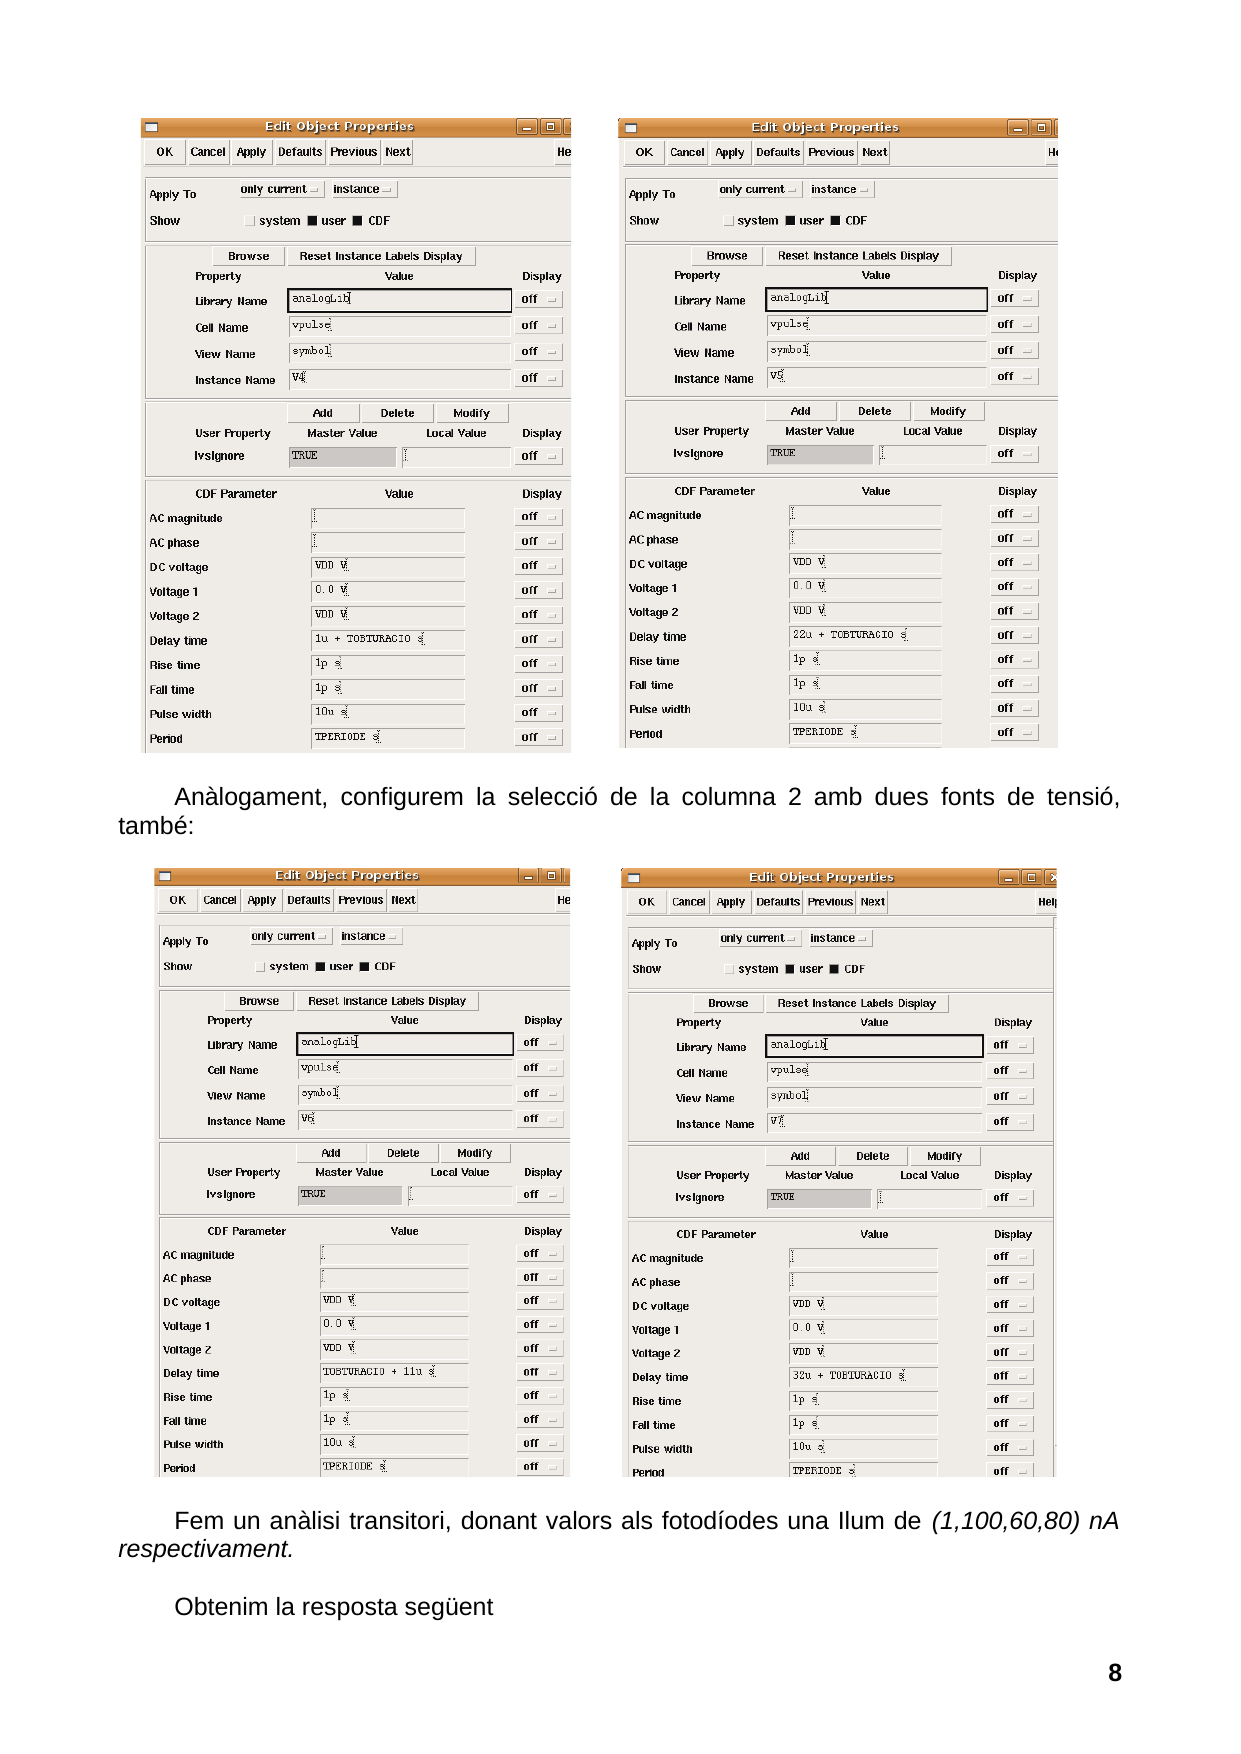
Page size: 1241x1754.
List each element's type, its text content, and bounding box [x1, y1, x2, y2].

picture [618, 118, 1058, 748]
picture [621, 868, 1057, 1477]
text Anàlogament, configurem la selecció de la columna 2 amb dues fonts de tensió, també: [118, 782, 1122, 840]
picture [154, 868, 571, 1477]
text Obtenim la resposta següent [118, 1592, 1122, 1621]
text Fem un anàlisi transitori, donant valors als fotodíodes una Ilum de (1,100,60,80) nA respectivament. [118, 1506, 1122, 1563]
picture [140, 118, 572, 754]
